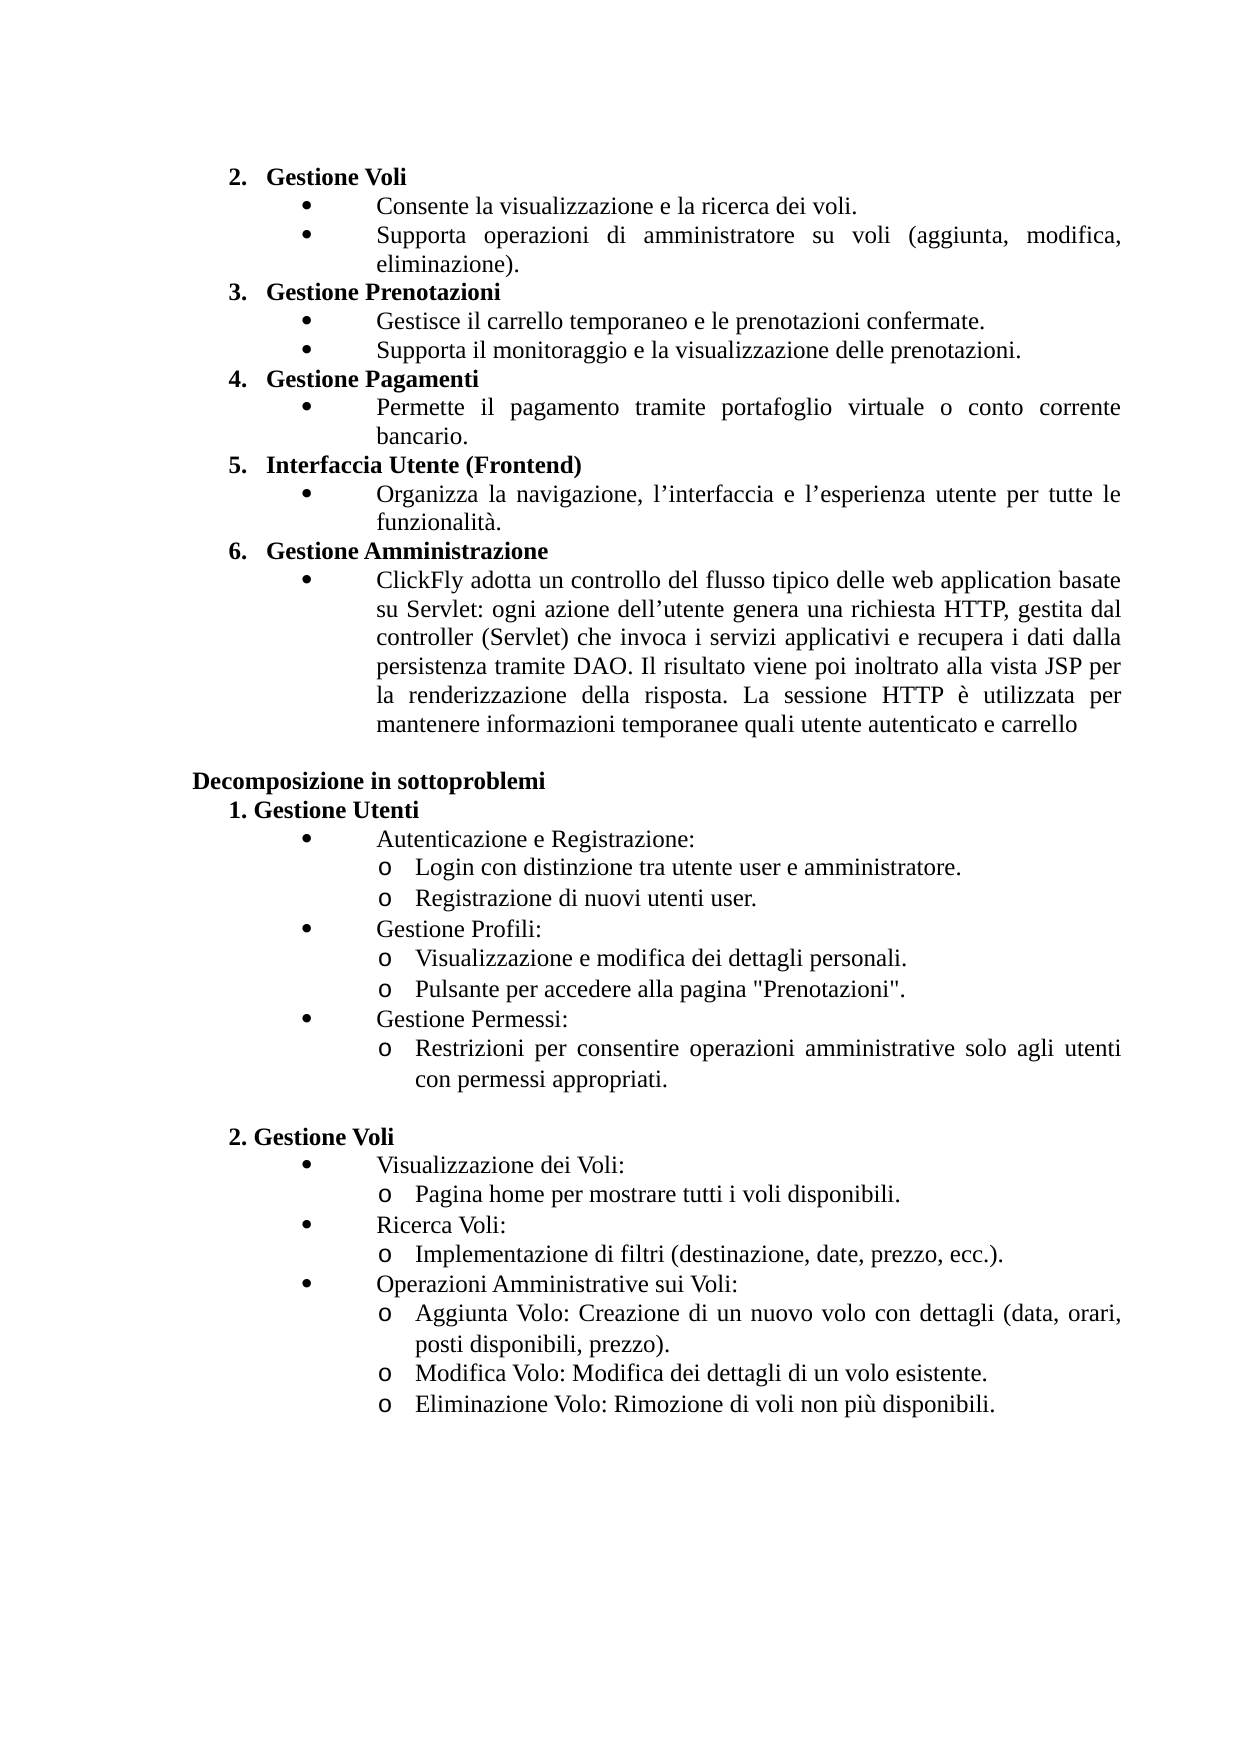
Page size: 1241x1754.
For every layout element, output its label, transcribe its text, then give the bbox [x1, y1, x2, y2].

list Gestione Profili: [302, 914, 1122, 943]
list Organizza la navigazione, l’interfaccia e l’esperienza utente per tutte le funzionalità. [302, 479, 1122, 536]
list Operazioni Amministrative sui Voli: [302, 1269, 1122, 1298]
list Permette il pagamento tramite portafoglio virtuale o conto corrente bancario. [302, 392, 1122, 450]
text 2. Gestione Voli [192, 162, 1122, 191]
text 3. Gestione Prenotazioni [192, 277, 1122, 306]
list Restrizioni per consentire operazioni amministrative solo agli utenti con permessi appropriati. [377, 1033, 1122, 1093]
list Implementazione di filtri (destinazione, date, prezzo, ecc.). [377, 1239, 1122, 1269]
text 4. Gestione Pagamenti [192, 364, 1122, 392]
list Registrazione di nuovi utenti user. [377, 883, 1122, 914]
list Consente la visualizzazione e la ricerca dei voli. [302, 191, 1122, 220]
text 1. Gestione Utenti [192, 795, 1122, 824]
text 5. Interfaccia Utente (Frontend) [192, 450, 1122, 479]
list Visualizzazione e modifica dei dettagli personali. [377, 943, 1122, 974]
text 2. Gestione Voli [192, 1122, 1122, 1150]
list ClickFly adotta un controllo del flusso tipico delle web application basate su Servlet: ogni azione dell’utente genera una richiesta HTTP, gestita dal controller (Servlet) che invoca i servizi applicativi e recupera i dati dalla persistenza tramite DAO. Il risultato viene poi inoltrato alla vista JSP per la renderizzazione della risposta. La sessione HTTP è utilizzata per mantenere informazioni temporanee quali utente autenticato e carrello [302, 565, 1122, 737]
list Gestione Permessi: [302, 1004, 1122, 1033]
list Autenticazione e Registrazione: [302, 824, 1122, 852]
list Ricerca Voli: [302, 1210, 1122, 1239]
list Eliminazione Volo: Rimozione di voli non più disponibili. [377, 1389, 1122, 1419]
list Pulsante per accedere alla pagina "Prenotazioni". [377, 974, 1122, 1004]
text Decomposizione in sottoproblemi [192, 766, 1122, 795]
list Login con distinzione tra utente user e amministratore. [377, 852, 1122, 883]
list Aggiunta Volo: Creazione di un nuovo volo con dettagli (data, orari, posti disponibili, prezzo). [377, 1298, 1122, 1358]
list Modifica Volo: Modifica dei dettagli di un volo esistente. [377, 1358, 1122, 1389]
list Gestisce il carrello temporaneo e le prenotazioni confermate. [302, 306, 1122, 335]
text 6. Gestione Amministrazione [192, 536, 1122, 565]
list Visualizzazione dei Voli: [302, 1150, 1122, 1179]
list Supporta operazioni di amministratore su voli (aggiunta, modifica, eliminazione). [302, 220, 1122, 277]
list Supporta il monitoraggio e la visualizzazione delle prenotazioni. [302, 335, 1122, 364]
list Pagina home per mostrare tutti i voli disponibili. [377, 1179, 1122, 1210]
